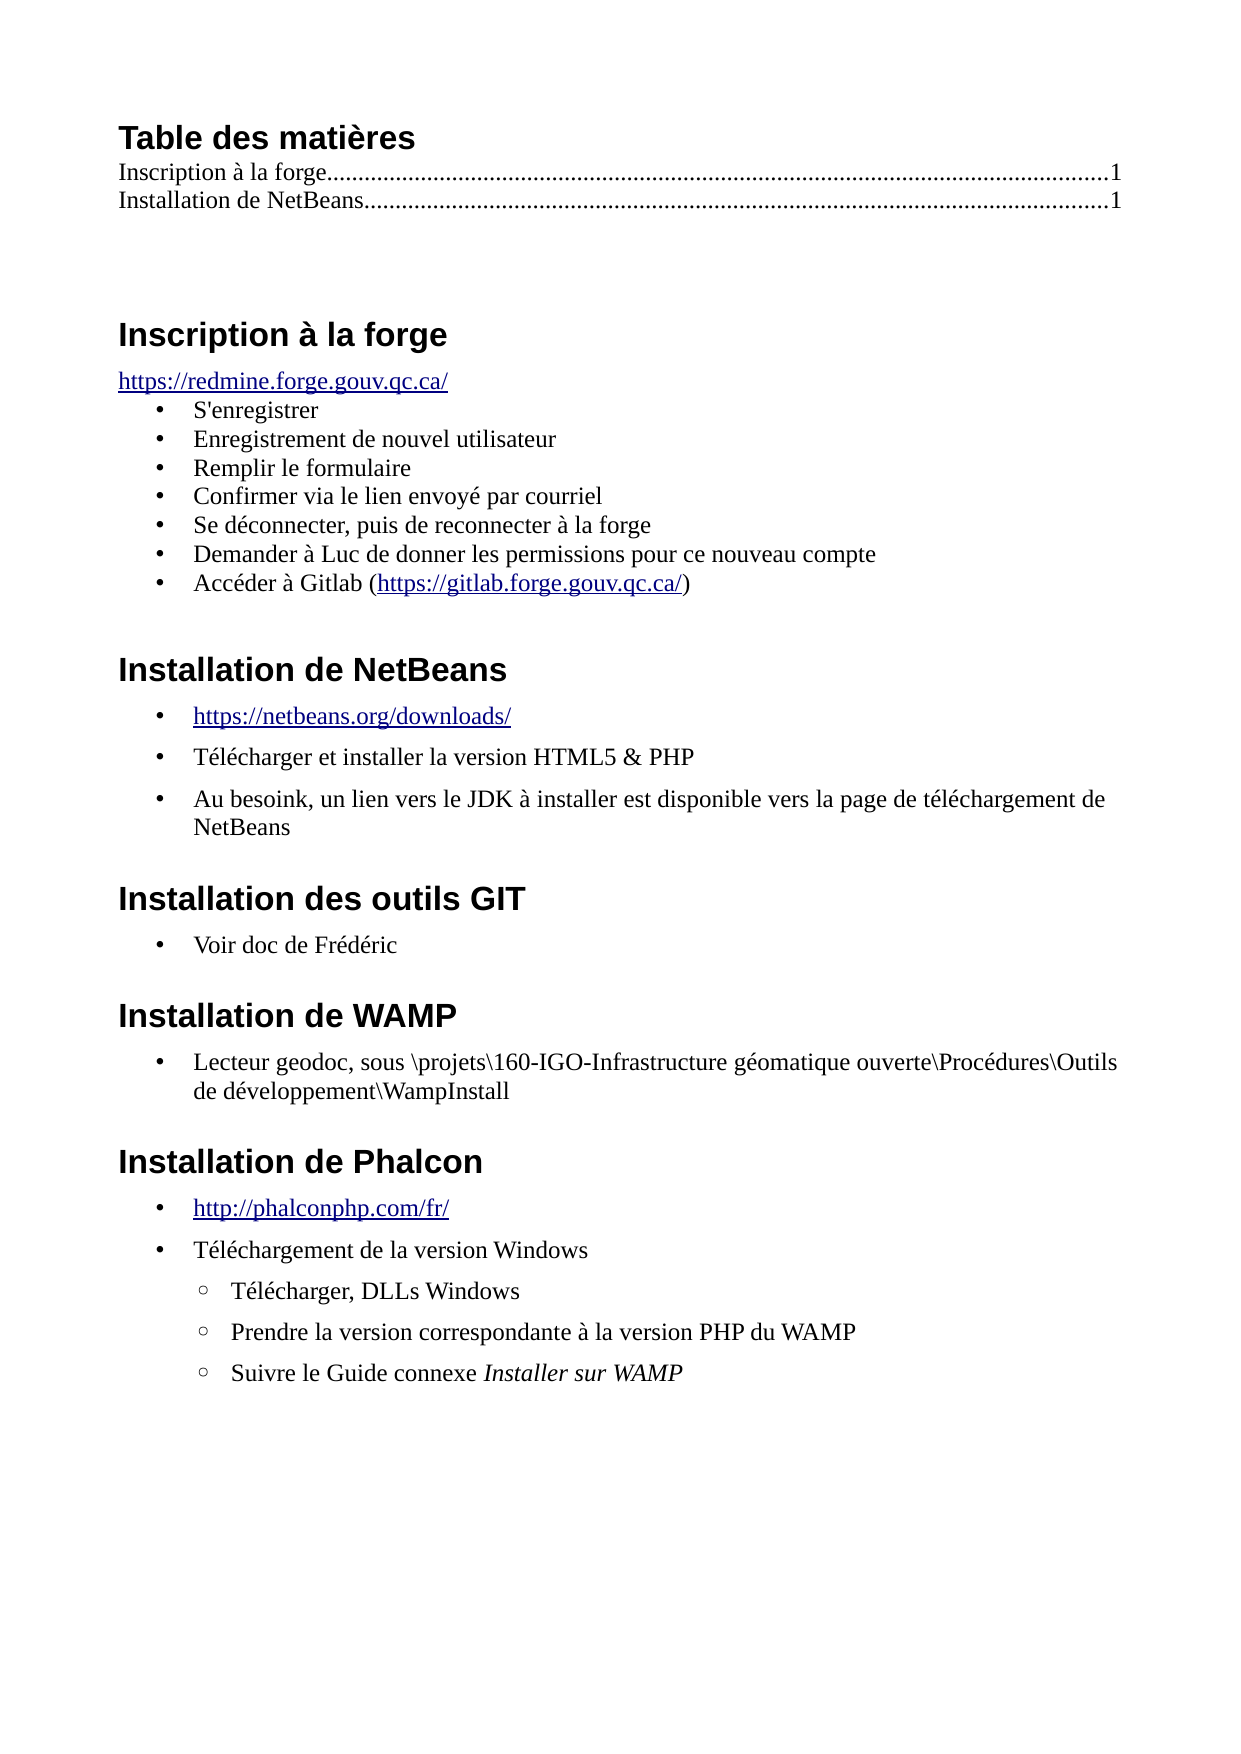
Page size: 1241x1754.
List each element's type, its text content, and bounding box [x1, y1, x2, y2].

subtitle Installation de NetBeans [118, 650, 1122, 689]
list S'enregistrer [156, 395, 1122, 424]
text https://redmine.forge.gouv.qc.ca/ [118, 366, 1122, 395]
list Confirmer via le lien envoyé par courriel [156, 481, 1122, 510]
list Se déconnecter, puis de reconnecter à la forge [156, 510, 1122, 539]
subtitle Installation de WAMP [118, 996, 1122, 1035]
text Installation de NetBeans 1 [118, 185, 1122, 214]
list Remplir le formulaire [156, 453, 1122, 481]
list https://netbeans.org/downloads/ [156, 701, 1122, 730]
list Télécharger, DLLs Windows [193, 1276, 1122, 1305]
list Accéder à Gitlab (https://gitlab.forge.gouv.qc.ca/) [156, 568, 1122, 596]
list Enregistrement de nouvel utilisateur [156, 424, 1122, 453]
list Téléchargement de la version Windows [156, 1235, 1122, 1263]
subtitle Installation de Phalcon [118, 1142, 1122, 1181]
subtitle Installation des outils GIT [118, 879, 1122, 917]
list Au besoink, un lien vers le JDK à installer est disponible vers la page de téléchargement de NetBeans [156, 784, 1122, 841]
text Inscription à la forge 1 [118, 157, 1122, 185]
list Prendre la version correspondante à la version PHP du WAMP [193, 1317, 1122, 1346]
list Télécharger et installer la version HTML5 & PHP [156, 742, 1122, 771]
list Voir doc de Frédéric [156, 930, 1122, 959]
list Lecteur geodoc, sous \projets\160-IGO-Infrastructure géomatique ouverte\Procédures\Outils de développement\WampInstall [156, 1047, 1122, 1105]
list Suivre le Guide connexe Installer sur WAMP [193, 1358, 1122, 1387]
list Demander à Luc de donner les permissions pour ce nouveau compte [156, 539, 1122, 568]
subtitle Table des matières [118, 118, 1122, 157]
list http://phalconphp.com/fr/ [156, 1193, 1122, 1222]
subtitle Inscription à la forge [118, 315, 1122, 354]
